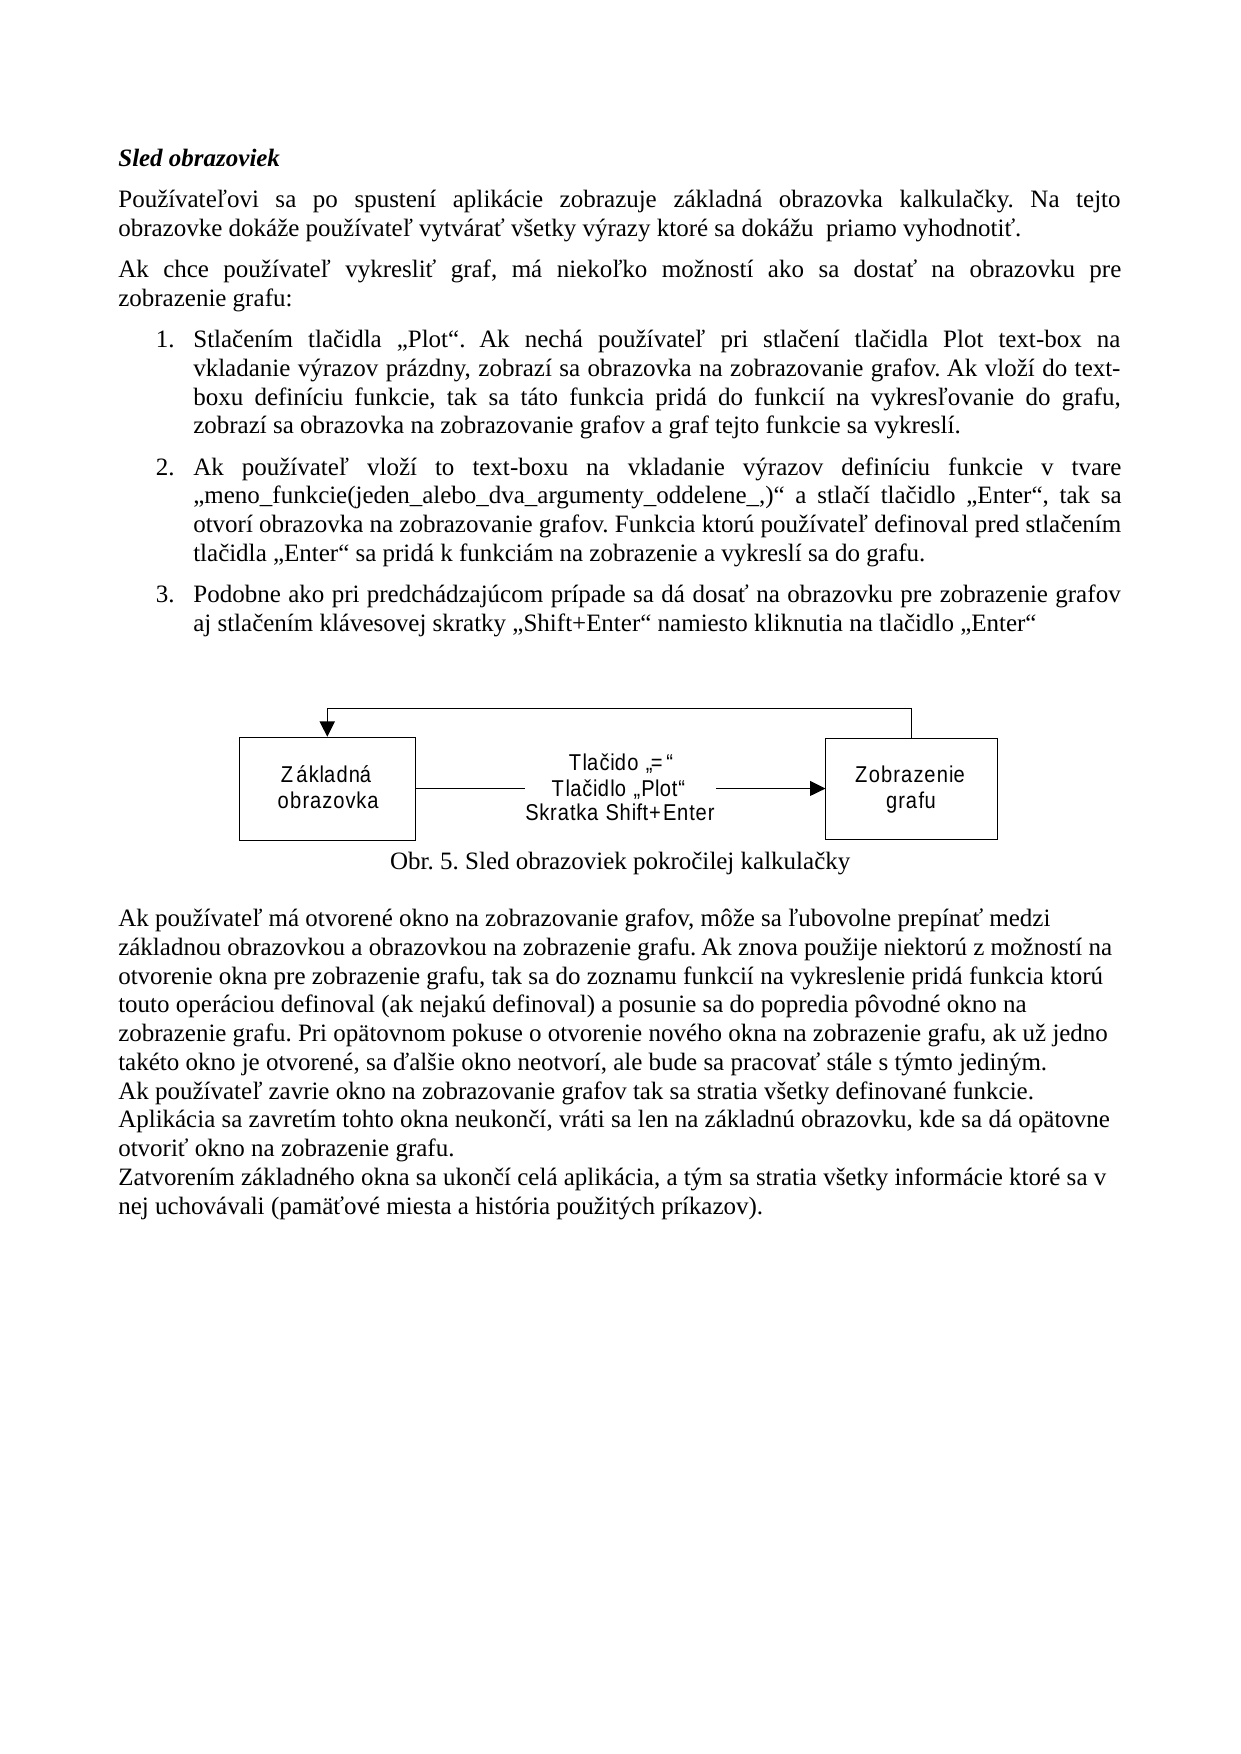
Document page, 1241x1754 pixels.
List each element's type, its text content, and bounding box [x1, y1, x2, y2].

text Ak chce používateľ vykresliť graf, má niekoľko možností ako sa dostať na obrazovku pre zobrazenie grafu: [118, 254, 1122, 312]
text Ak používateľ má otvorené okno na zobrazovanie grafov, môže sa ľubovolne prepínať medzi základnou obrazovkou a obrazovkou na zobrazenie grafu. Ak znova použije niektorú z možností na otvorenie okna pre zobrazenie grafu, tak sa do zoznamu funkcií na vykreslenie pridá funkcia ktorú touto operáciou definoval (ak nejakú definoval) a posunie sa do popredia pôvodné okno na zobrazenie grafu. Pri opätovnom pokuse o otvorenie nového okna na zobrazenie grafu, ak už jedno takéto okno je otvorené, sa ďalšie okno neotvorí, ale bude sa pracovať stále s týmto jediným. [118, 903, 1122, 1076]
subtitle Sled obrazoviek [118, 143, 1122, 172]
text Používateľovi sa po spustení aplikácie zobrazuje základná obrazovka kalkulačky. Na tejto obrazovke dokáže používateľ vytvárať všetky výrazy ktoré sa dokážu priamo vyhodnotiť. [118, 184, 1122, 242]
text Zatvorením základného okna sa ukončí celá aplikácia, a tým sa stratia všetky informácie ktoré sa v nej uchovávali (pamäťové miesta a história použitých príkazov). [118, 1162, 1122, 1219]
text Ak používateľ zavrie okno na zobrazovanie grafov tak sa stratia všetky definované funkcie. Aplikácia sa zavretím tohto okna neukončí, vráti sa len na základnú obrazovku, kde sa dá opätovne otvoriť okno na zobrazenie grafu. [118, 1076, 1122, 1162]
list Stlačením tlačidla „Plot“. Ak nechá používateľ pri stlačení tlačidla Plot text-box na vkladanie výrazov prázdny, zobrazí sa obrazovka na zobrazovanie grafov. Ak vloží do text-boxu definíciu funkcie, tak sa táto funkcia pridá do funkcií na vykresľovanie do grafu, zobrazí sa obrazovka na zobrazovanie grafov a graf tejto funkcie sa vykreslí. [156, 324, 1122, 439]
text Obr. 5. Sled obrazoviek pokročilej kalkulačky [118, 691, 1122, 874]
list Podobne ako pri predchádzajúcom prípade sa dá dosať na obrazovku pre zobrazenie grafov aj stlačením klávesovej skratky „Shift+Enter“ namiesto kliknutia na tlačidlo „Enter“ [156, 579, 1122, 637]
list Ak používateľ vloží to text-boxu na vkladanie výrazov definíciu funkcie v tvare „meno_funkcie(jeden_alebo_dva_argumenty_oddelene_,)“ a stlačí tlačidlo „Enter“, tak sa otvorí obrazovka na zobrazovanie grafov. Funkcia ktorú používateľ definoval pred stlačením tlačidla „Enter“ sa pridá k funkciám na zobrazenie a vykreslí sa do grafu. [156, 452, 1122, 567]
